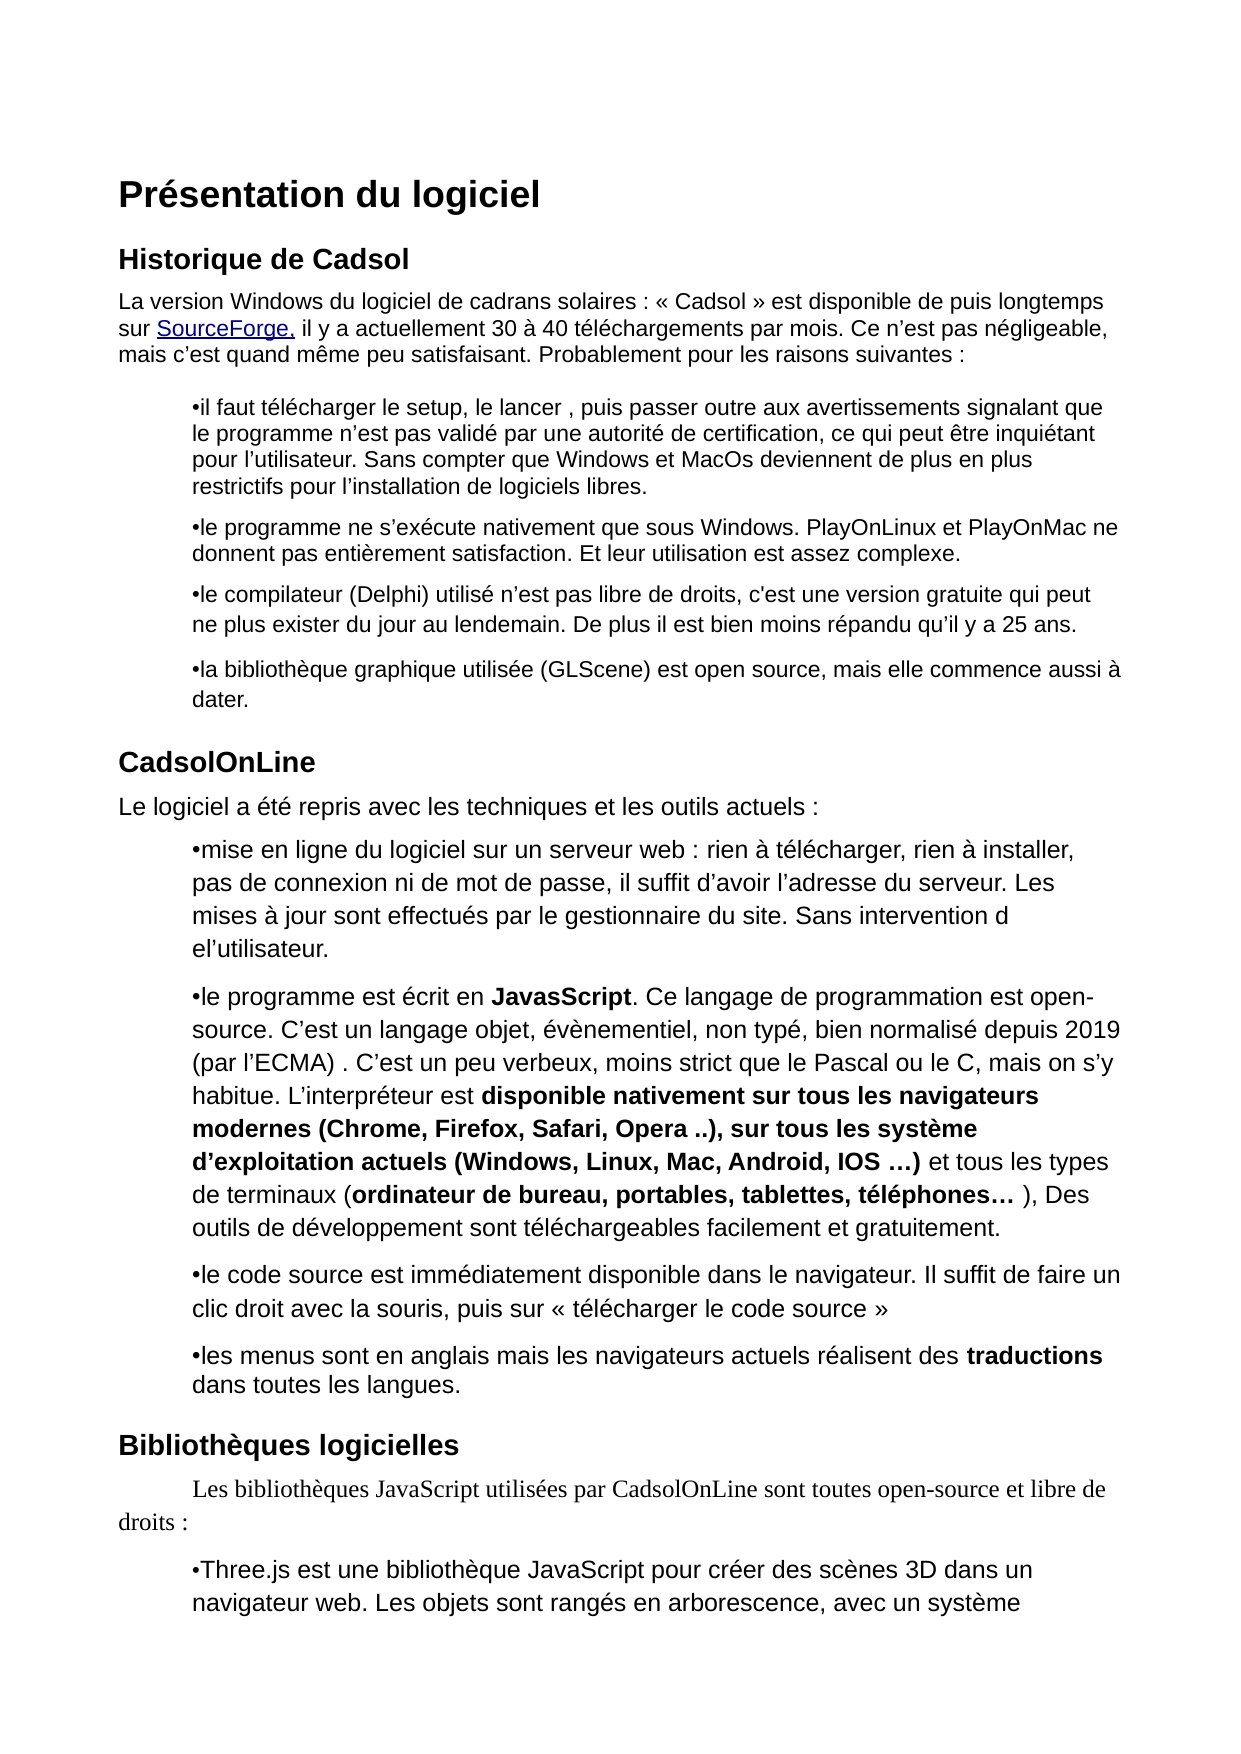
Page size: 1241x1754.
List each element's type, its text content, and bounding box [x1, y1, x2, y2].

subtitle Historique de Cadsol [118, 242, 1122, 276]
subtitle Présentation du logiciel [118, 172, 1122, 215]
list mise en ligne du logiciel sur un serveur web : rien à télécharger, rien à installer, pas de connexion ni de mot de passe, il suffit d’avoir l’adresse du serveur. Les mises à jour sont effectués par le gestionnaire du site. Sans intervention d el’utilisateur. [118, 835, 1122, 963]
text La version Windows du logiciel de cadrans solaires : « Cadsol » est disponible de puis longtemps sur SourceForge, il y a actuellement 30 à 40 téléchargements par mois. Ce n’est pas négligeable, mais c’est quand même peu satisfaisant. Probablement pour les raisons suivantes : [118, 288, 1122, 367]
subtitle CadsolOnLine [118, 745, 1122, 779]
text Les bibliothèques JavaScript utilisées par CadsolOnLine sont toutes open-source et libre de droits : [118, 1474, 1122, 1536]
list les menus sont en anglais mais les navigateurs actuels réalisent des traductions dans toutes les langues. [118, 1341, 1122, 1399]
list Three.js est une bibliothèque JavaScript pour créer des scènes 3D dans un navigateur web. Les objets sont rangés en arborescence, avec un système [118, 1554, 1122, 1616]
list il faut télécharger le setup, le lancer , puis passer outre aux avertissements signalant que le programme n’est pas validé par une autorité de certification, ce qui peut être inquiétant pour l’utilisateur. Sans compter que Windows et MacOs deviennent de plus en plus restrictifs pour l’installation de logiciels libres. [118, 393, 1122, 499]
subtitle Bibliothèques logicielles [118, 1428, 1122, 1461]
list le compilateur (Delphi) utilisé n’est pas libre de droits, c'est une version gratuite qui peut ne plus exister du jour au lendemain. De plus il est bien moins répandu qu’il y a 25 ans. [118, 581, 1122, 637]
list le programme est écrit en JavasScript. Ce langage de programmation est open-source. C’est un langage objet, évènementiel, non typé, bien normalisé depuis 2019 (par l’ECMA) . C’est un peu verbeux, moins strict que le Pascal ou le C, mais on s’y habitue. L’interpréteur est disponible nativement sur tous les navigateurs modernes (Chrome, Firefox, Safari, Opera ..), sur tous les système d’exploitation actuels (Windows, Linux, Mac, Android, IOS …) et tous les types de terminaux (ordinateur de bureau, portables, tablettes, téléphones… ), Des outils de développement sont téléchargeables facilement et gratuitement. [118, 982, 1122, 1242]
list la bibliothèque graphique utilisée (GLScene) est open source, mais elle commence aussi à dater. [118, 656, 1122, 712]
list le programme ne s’exécute nativement que sous Windows. PlayOnLinux et PlayOnMac ne donnent pas entièrement satisfaction. Et leur utilisation est assez complexe. [118, 513, 1122, 566]
text Le logiciel a été repris avec les techniques et les outils actuels : [118, 791, 1122, 820]
list le code source est immédiatement disponible dans le navigateur. Il suffit de faire un clic droit avec la souris, puis sur « télécharger le code source » [118, 1260, 1122, 1322]
